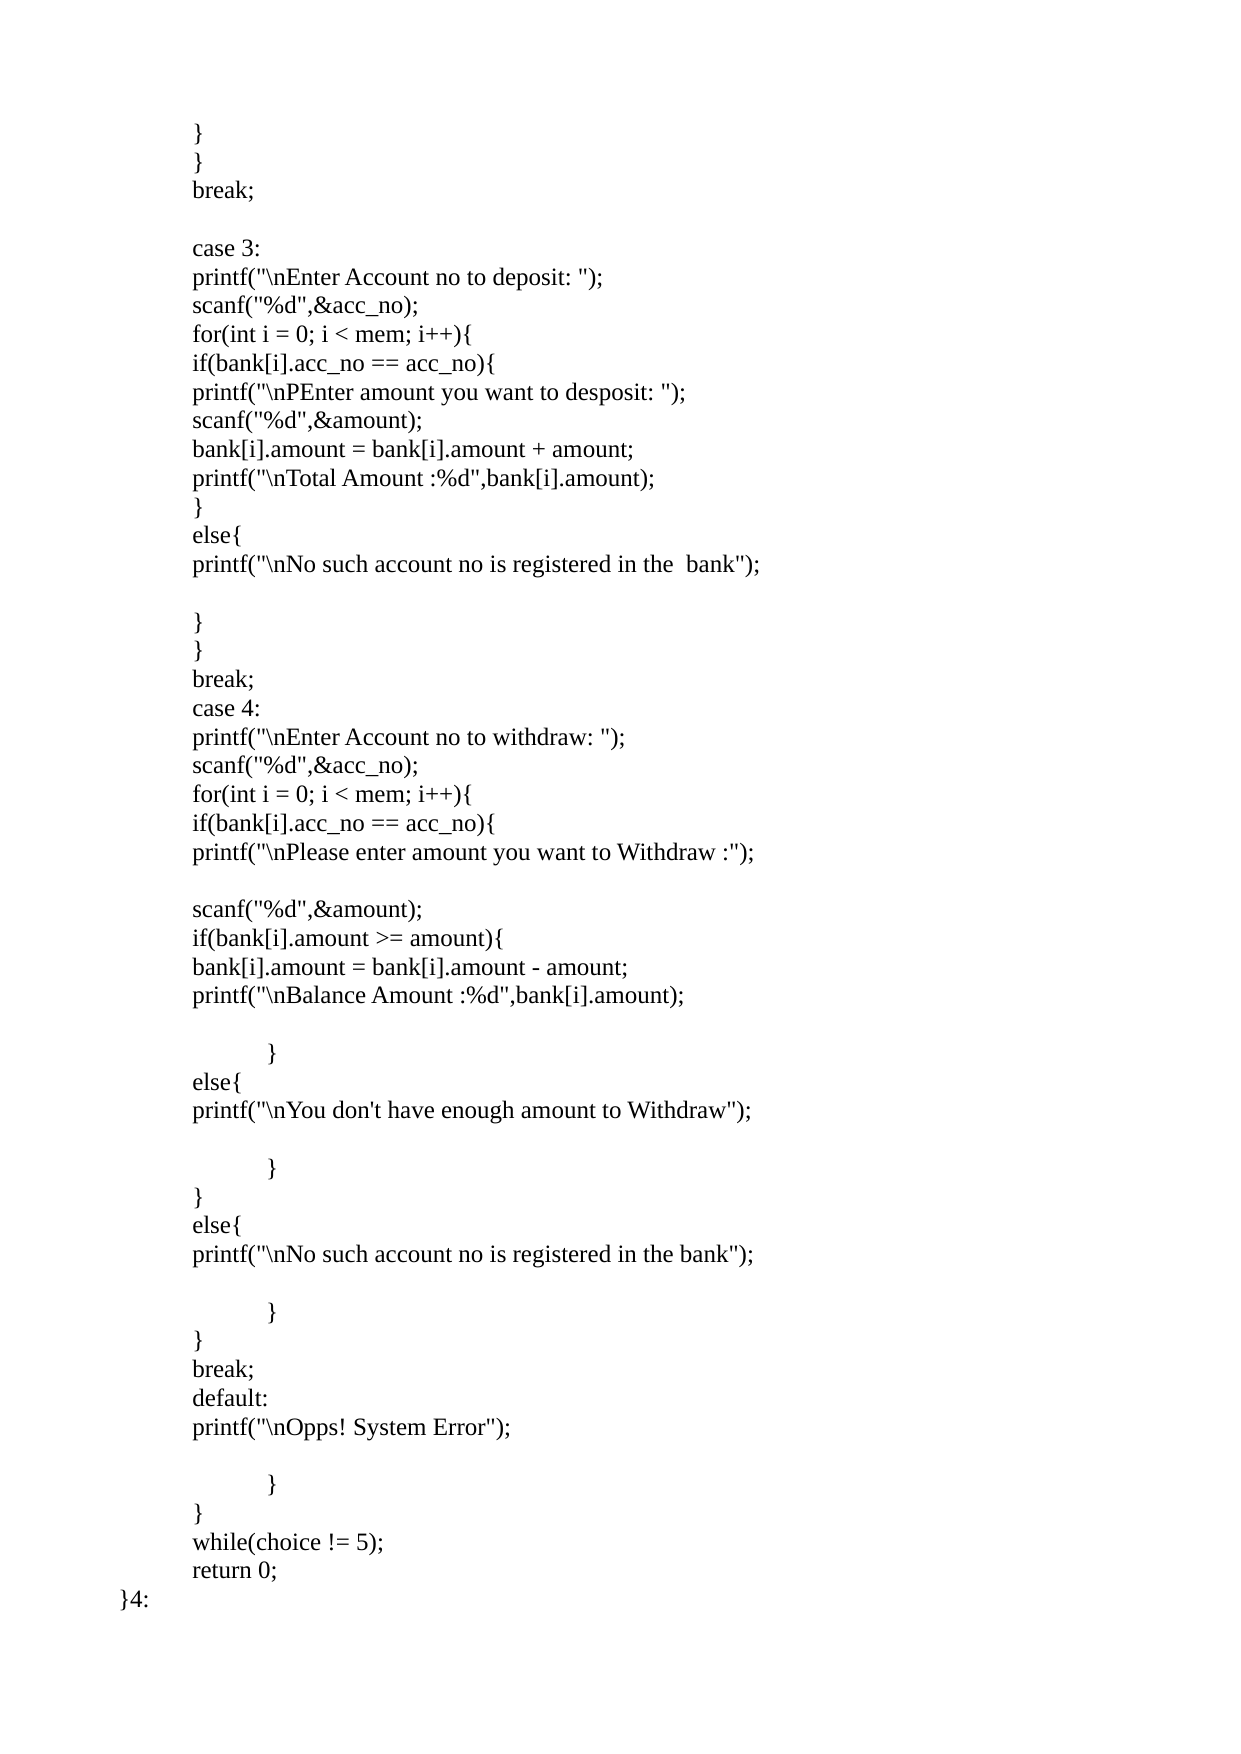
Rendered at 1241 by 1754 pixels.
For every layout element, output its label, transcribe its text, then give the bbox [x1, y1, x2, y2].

text else{ [118, 521, 1122, 549]
text break; [118, 176, 1122, 204]
text case 4: [118, 693, 1122, 722]
text } [118, 492, 1122, 521]
text if(bank[i].acc_no == acc_no){ [118, 808, 1122, 837]
text for(int i = 0; i < mem; i++){ [118, 319, 1122, 348]
text printf("\nNo such account no is registered in the bank"); [118, 549, 1122, 578]
text } [118, 1498, 1122, 1527]
text }4: [118, 1584, 1122, 1613]
text if(bank[i].acc_no == acc_no){ [118, 348, 1122, 377]
text break; [118, 664, 1122, 693]
text bank[i].amount = bank[i].amount + amount; [118, 434, 1122, 463]
text printf("\nTotal Amount :%d",bank[i].amount); [118, 463, 1122, 492]
text } [118, 1297, 1122, 1326]
text printf("\nNo such account no is registered in the bank"); [118, 1239, 1122, 1268]
text case 3: [118, 233, 1122, 262]
text printf("\nPEnter amount you want to desposit: "); [118, 377, 1122, 406]
text if(bank[i].amount >= amount){ [118, 923, 1122, 952]
text default: [118, 1383, 1122, 1412]
text while(choice != 5); [118, 1527, 1122, 1556]
text } [118, 636, 1122, 664]
text } [118, 1038, 1122, 1067]
text scanf("%d",&acc_no); [118, 291, 1122, 319]
text printf("\nBalance Amount :%d",bank[i].amount); [118, 981, 1122, 1009]
text printf("\nEnter Account no to deposit: "); [118, 262, 1122, 291]
text scanf("%d",&amount); [118, 406, 1122, 434]
text } [118, 1469, 1122, 1498]
text } [118, 1182, 1122, 1211]
text bank[i].amount = bank[i].amount - amount; [118, 952, 1122, 981]
text return 0; [118, 1556, 1122, 1584]
text printf("\nOpps! System Error"); [118, 1412, 1122, 1441]
text else{ [118, 1067, 1122, 1096]
text break; [118, 1354, 1122, 1383]
text } [118, 1326, 1122, 1354]
text for(int i = 0; i < mem; i++){ [118, 779, 1122, 808]
text else{ [118, 1211, 1122, 1239]
text } [118, 118, 1122, 147]
text } [118, 1153, 1122, 1182]
text scanf("%d",&amount); [118, 894, 1122, 923]
text printf("\nEnter Account no to withdraw: "); [118, 722, 1122, 751]
text printf("\nPlease enter amount you want to Withdraw :"); [118, 837, 1122, 866]
text printf("\nYou don't have enough amount to Withdraw"); [118, 1096, 1122, 1124]
text scanf("%d",&acc_no); [118, 751, 1122, 779]
text } [118, 147, 1122, 176]
text } [118, 607, 1122, 636]
